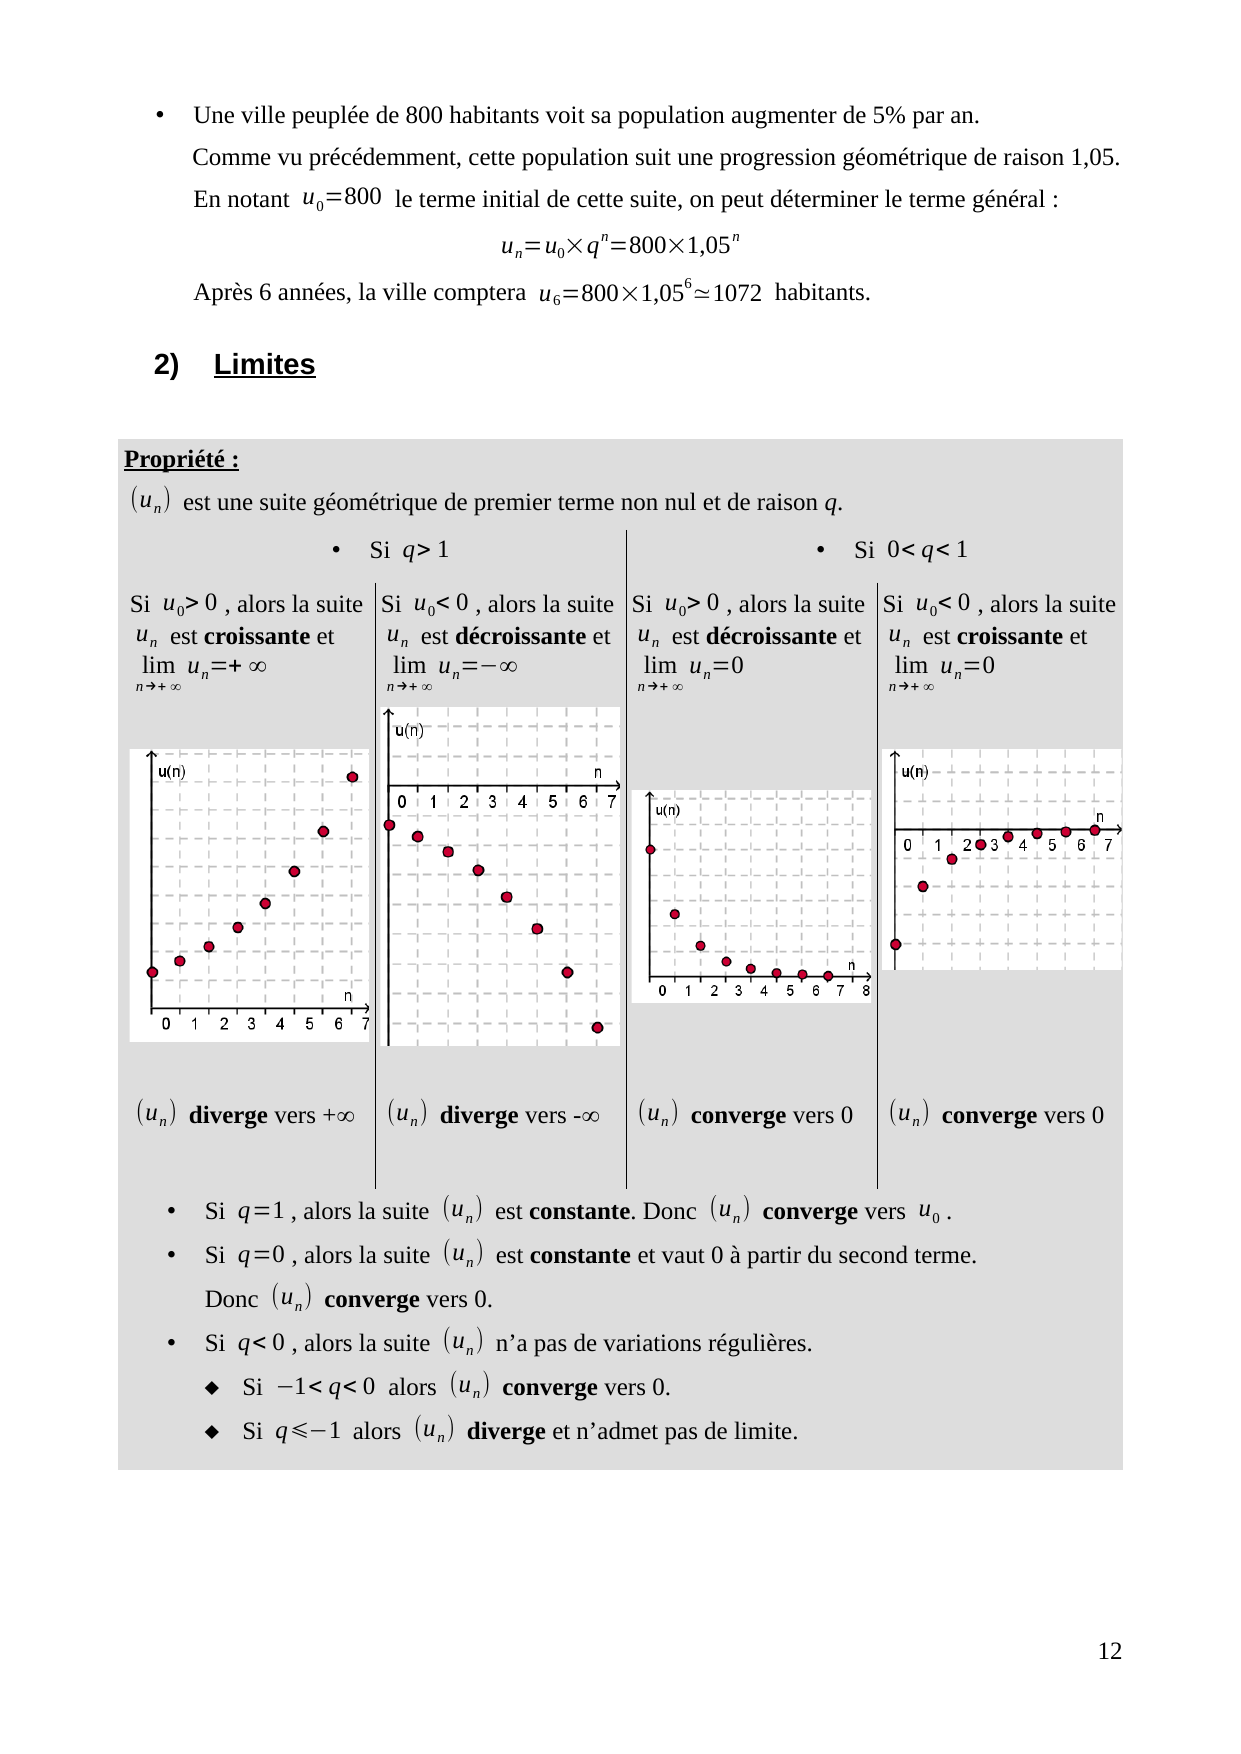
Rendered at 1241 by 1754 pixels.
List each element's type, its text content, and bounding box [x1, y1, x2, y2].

list En notant le terme initial de cette suite, on peut déterminer le terme général : [156, 183, 1122, 214]
table_header Propriété : est une suite géométrique de premier terme non nul et de raison q. [118, 439, 1123, 1470]
table_header Si [627, 530, 1123, 582]
list Une ville peuplée de 800 habitants voit sa population augmenter de 5% par an. [156, 100, 1122, 129]
table_cell converge vers 0 [627, 1093, 877, 1189]
table_cell Si , alors la suite est décroissante et [376, 583, 626, 1093]
table_header Si [124, 530, 626, 582]
table_cell Si , alors la suite est croissante et [124, 583, 375, 1093]
list Après 6 années, la ville comptera habitants. [156, 274, 1122, 309]
table_cell Si , alors la suite est croissante et [878, 583, 1123, 1093]
table_cell diverge vers +∞ [124, 1093, 375, 1189]
table_cell Si , alors la suite est décroissante et [627, 583, 877, 1093]
text Comme vu précédemment, cette population suit une progression géométrique de raison 1,05. [192, 142, 1122, 170]
table_cell diverge vers -∞ [376, 1093, 626, 1189]
table_cell converge vers 0 [878, 1093, 1123, 1189]
subtitle Limites [153, 347, 1122, 380]
table_cell Si , alors la suite est constante. Donc converge vers . Si , alors la suite est constante et vaut 0 à partir du second terme. Donc converge vers 0. Si , alors la suite n’a pas de variations régulières. Si alors converge vers 0. Si alors diverge et n’admet pas de limite. [124, 1189, 1123, 1464]
